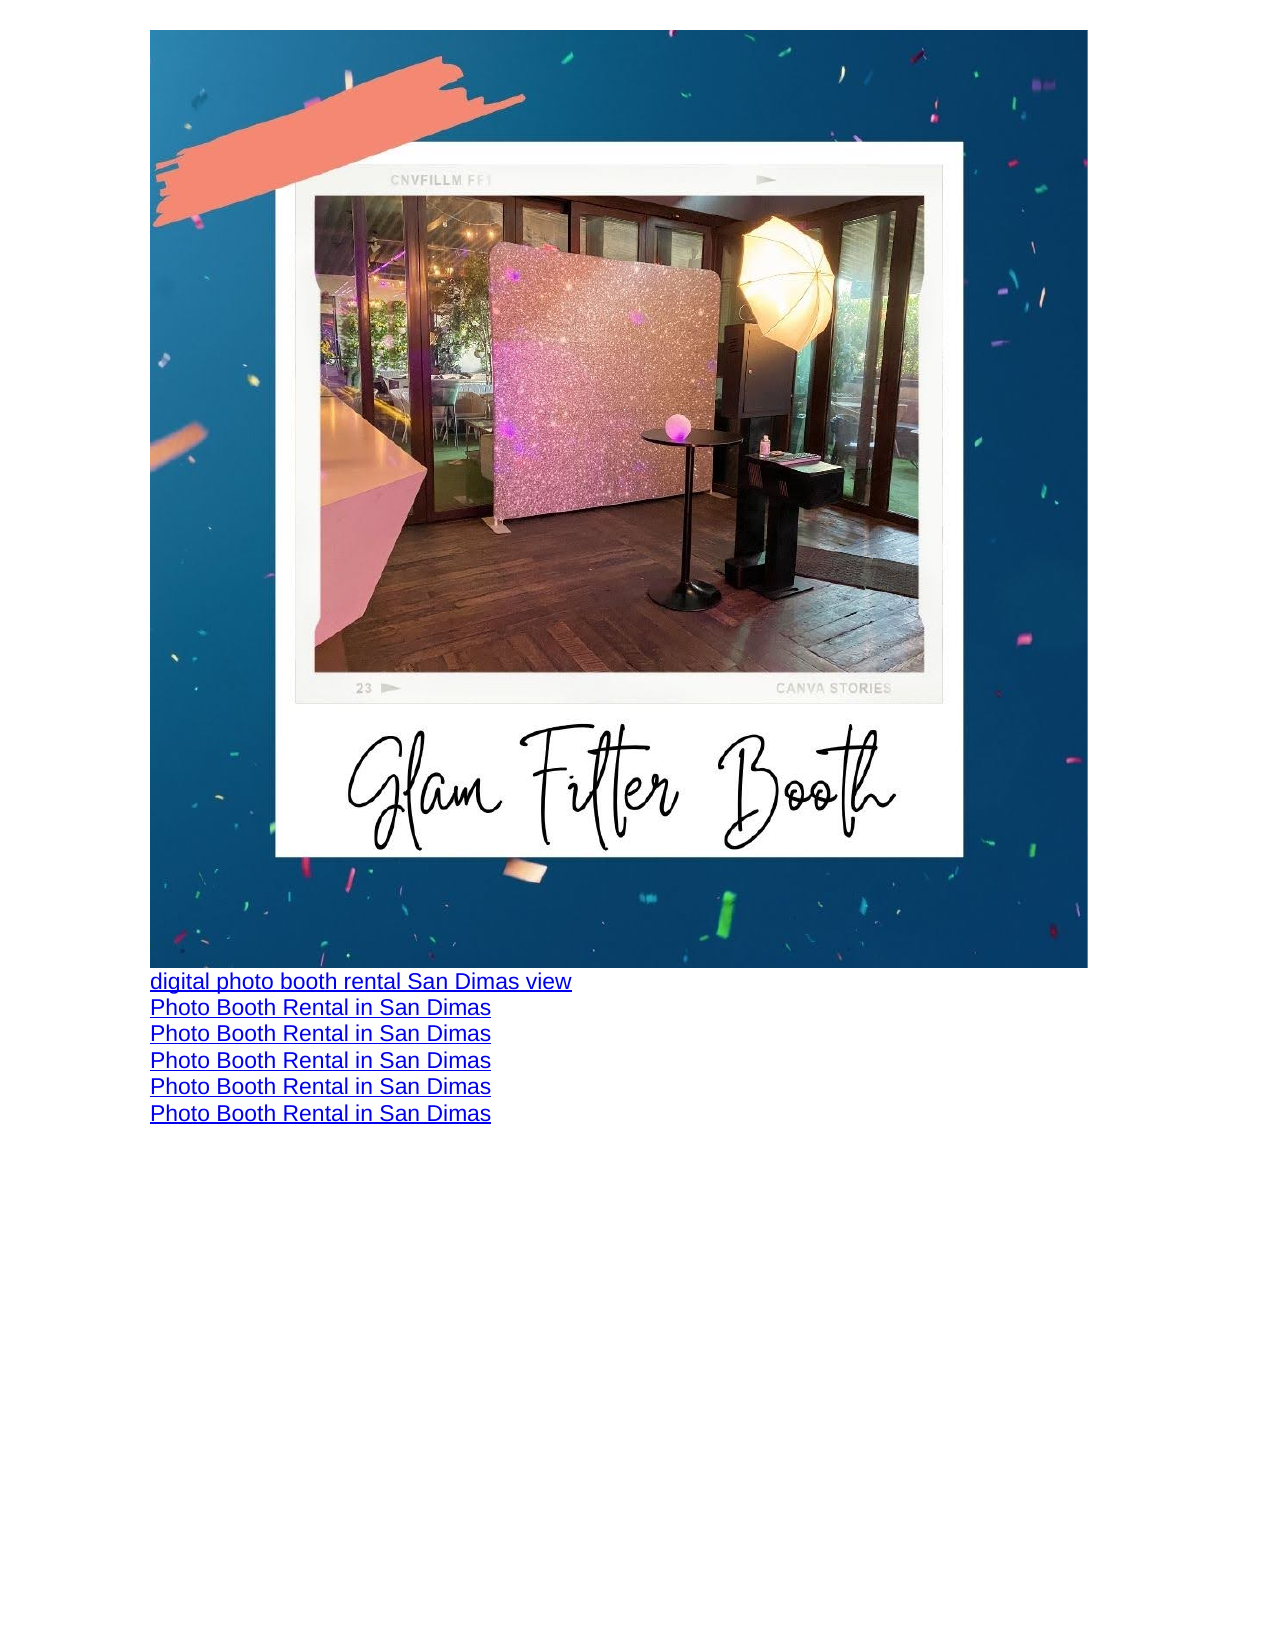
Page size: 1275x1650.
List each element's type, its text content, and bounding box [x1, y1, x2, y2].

text Photo Booth Rental in San Dimas [150, 1099, 1125, 1126]
text Photo Booth Rental in San Dimas [150, 994, 1125, 1020]
text Photo Booth Rental in San Dimas [150, 1020, 1125, 1047]
text Photo Booth Rental in San Dimas [150, 1047, 1125, 1073]
text digital photo booth rental San Dimas view [150, 968, 1125, 994]
text Photo Booth Rental in San Dimas [150, 1073, 1125, 1099]
picture [150, 30, 1088, 968]
